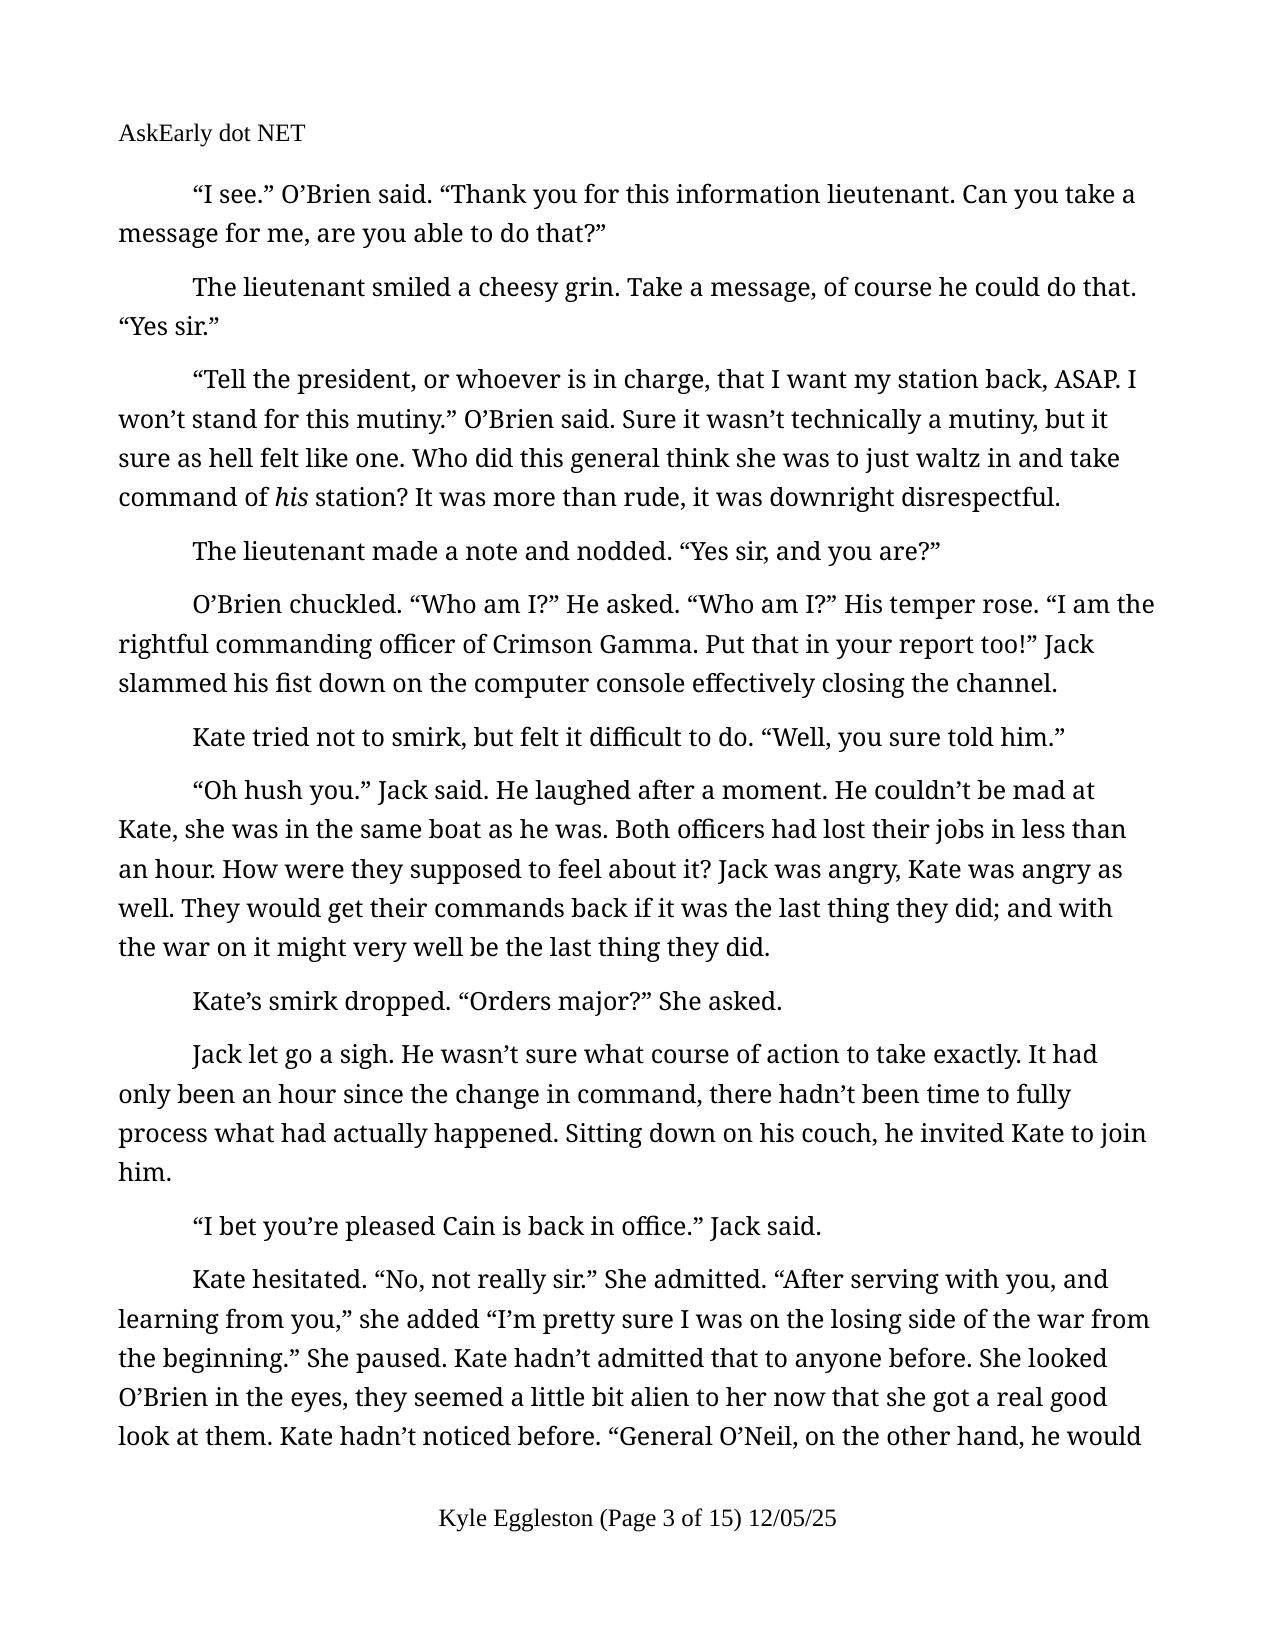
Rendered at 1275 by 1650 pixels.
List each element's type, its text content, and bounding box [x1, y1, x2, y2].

text The lieutenant made a note and nodded. “Yes sir, and you are?” [118, 533, 1157, 567]
text “Tell the president, or whoever is in charge, that I want my station back, ASAP. I won’t stand for this mutiny.” O’Brien said. Sure it wasn’t technically a mutiny, but it sure as hell felt like one. Who did this general think she was to just waltz in and take command of his station? It was more than rude, it was downright disrespectful. [118, 362, 1157, 514]
text “I see.” O’Brien said. “Thank you for this information lieutenant. Can you take a message for me, are you able to do that?” [118, 176, 1157, 249]
text The lieutenant smiled a cheesy grin. Take a message, of course he could do that. “Yes sir.” [118, 269, 1157, 342]
text Kate tried not to smirk, but felt it difficult to do. “Well, you sure told him.” [118, 719, 1157, 753]
text “Oh hush you.” Jack said. He laughed after a moment. He couldn’t be mad at Kate, she was in the same boat as he was. Both officers had lost their jobs in less than an hour. How were they supposed to feel about it? Jack was angry, Kate was angry as well. They would get their commands back if it was the last thing they did; and with the war on it might very well be the last thing they did. [118, 773, 1157, 964]
text Kate hesitated. “No, not really sir.” She admitted. “After serving with you, and learning from you,” she added “I’m pretty sure I was on the losing side of the war from the beginning.” She paused. Kate hadn’t admitted that to anyone before. She looked O’Brien in the eyes, they seemed a little bit alien to her now that she got a real good look at them. Kate hadn’t noticed before. “General O’Neil, on the other hand, he would [118, 1262, 1157, 1453]
text Jack let go a sigh. He wasn’t sure what course of action to take exactly. It had only been an hour since the change in command, there hadn’t been time to fully process what had actually happened. Sitting down on his couch, he invited Kate to join him. [118, 1037, 1157, 1189]
text “I bet you’re pleased Cain is back in office.” Jack said. [118, 1208, 1157, 1242]
text O’Brien chuckled. “Who am I?” He asked. “Who am I?” His temper rose. “I am the rightful commanding officer of Crimson Gamma. Put that in your report too!” Jack slammed his fist down on the computer console effectively closing the channel. [118, 587, 1157, 699]
text Kate’s smirk dropped. “Orders major?” She asked. [118, 983, 1157, 1017]
